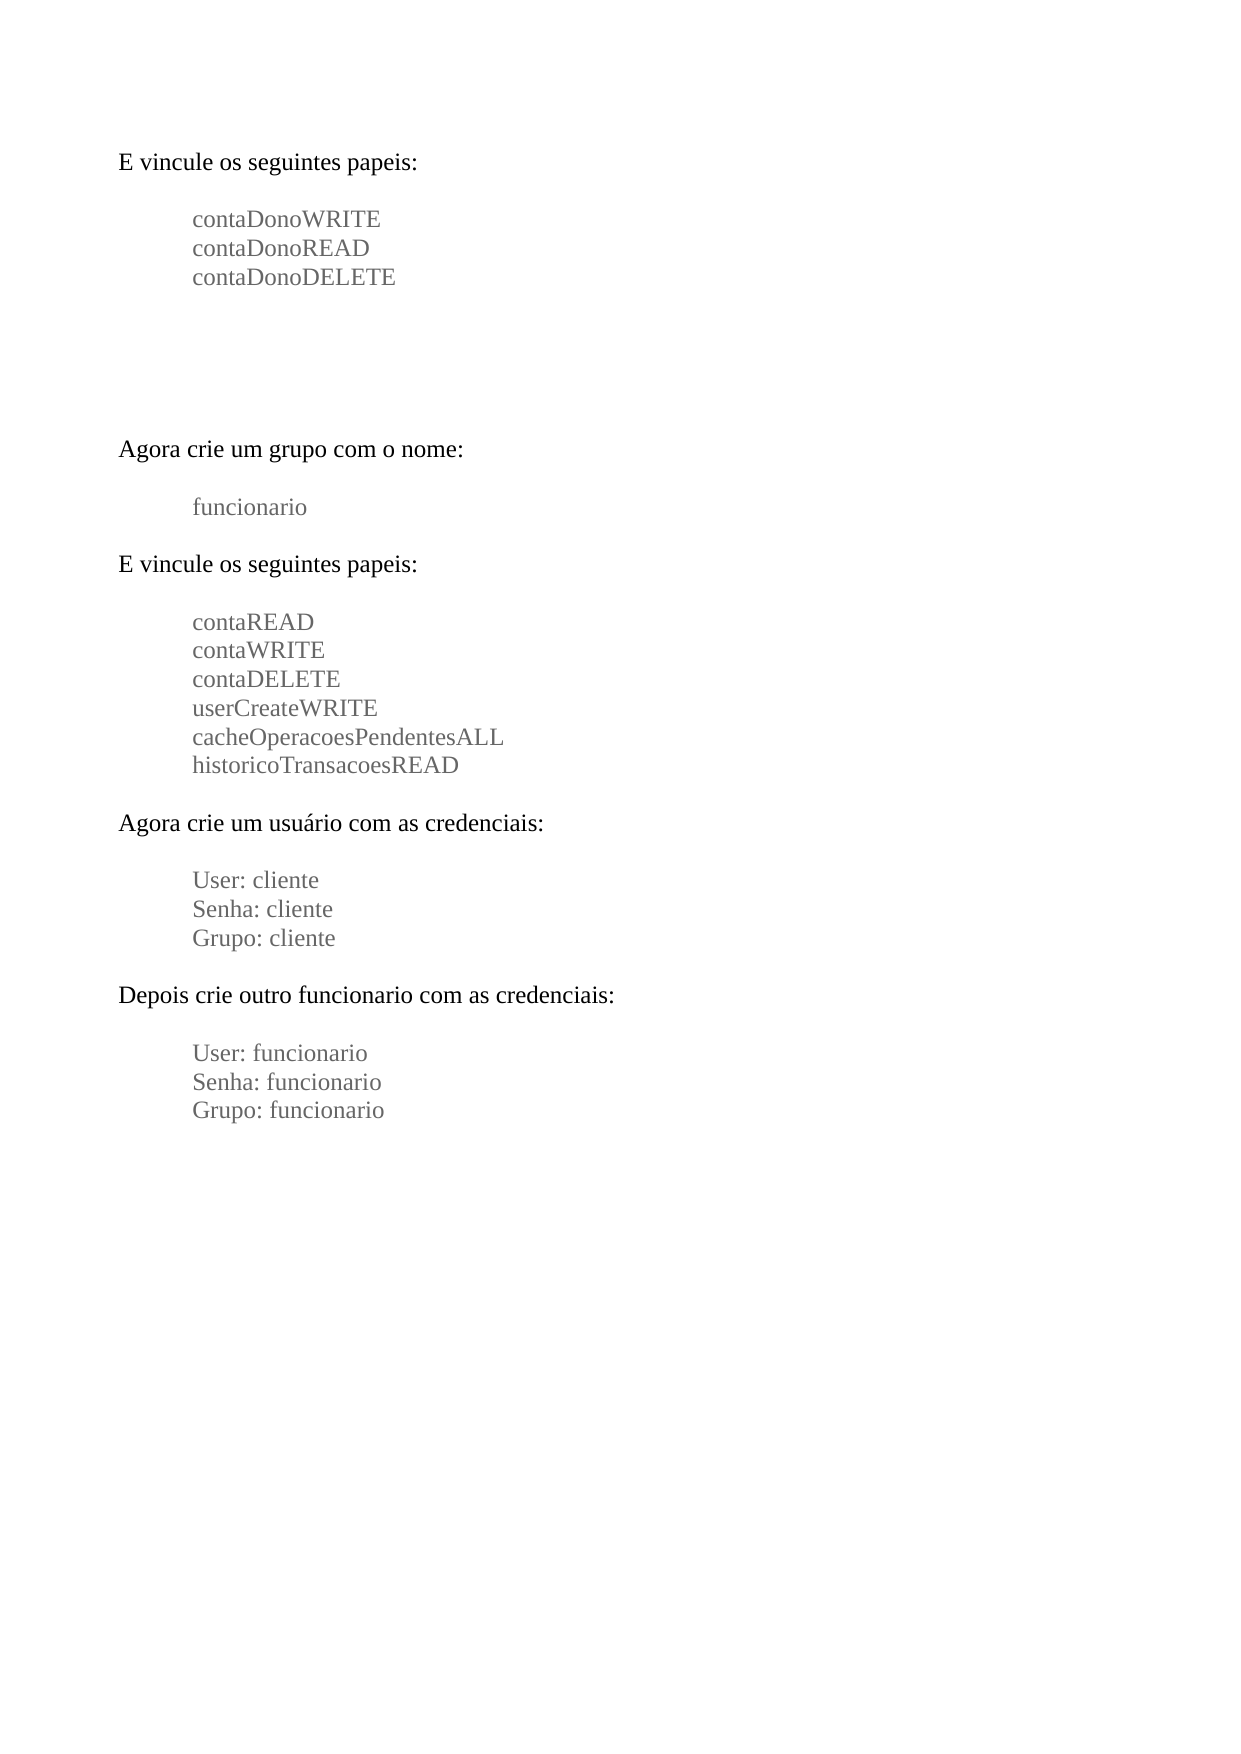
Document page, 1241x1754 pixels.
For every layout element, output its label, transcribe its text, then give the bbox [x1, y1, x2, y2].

text contaREAD [118, 607, 1122, 636]
text Senha: cliente [118, 894, 1122, 923]
text historicoTransacoesREAD [118, 751, 1122, 779]
text cacheOperacoesPendentesALL [118, 722, 1122, 751]
text funcionario [118, 492, 1122, 521]
text Grupo: cliente [118, 923, 1122, 952]
text Senha: funcionario [118, 1067, 1122, 1096]
text E vincule os seguintes papeis: [118, 147, 1122, 176]
text contaDonoWRITE [118, 204, 1122, 233]
text contaDonoDELETE [118, 262, 1122, 291]
text User: funcionario [118, 1038, 1122, 1067]
text Depois crie outro funcionario com as credenciais: [118, 981, 1122, 1009]
text contaWRITE [118, 636, 1122, 664]
text contaDonoREAD [118, 233, 1122, 262]
text userCreateWRITE [118, 693, 1122, 722]
text User: cliente [118, 866, 1122, 894]
text Agora crie um usuário com as credenciais: [118, 808, 1122, 837]
text Grupo: funcionario [118, 1096, 1122, 1124]
text contaDELETE [118, 664, 1122, 693]
text E vincule os seguintes papeis: [118, 549, 1122, 578]
text Agora crie um grupo com o nome: [118, 434, 1122, 463]
